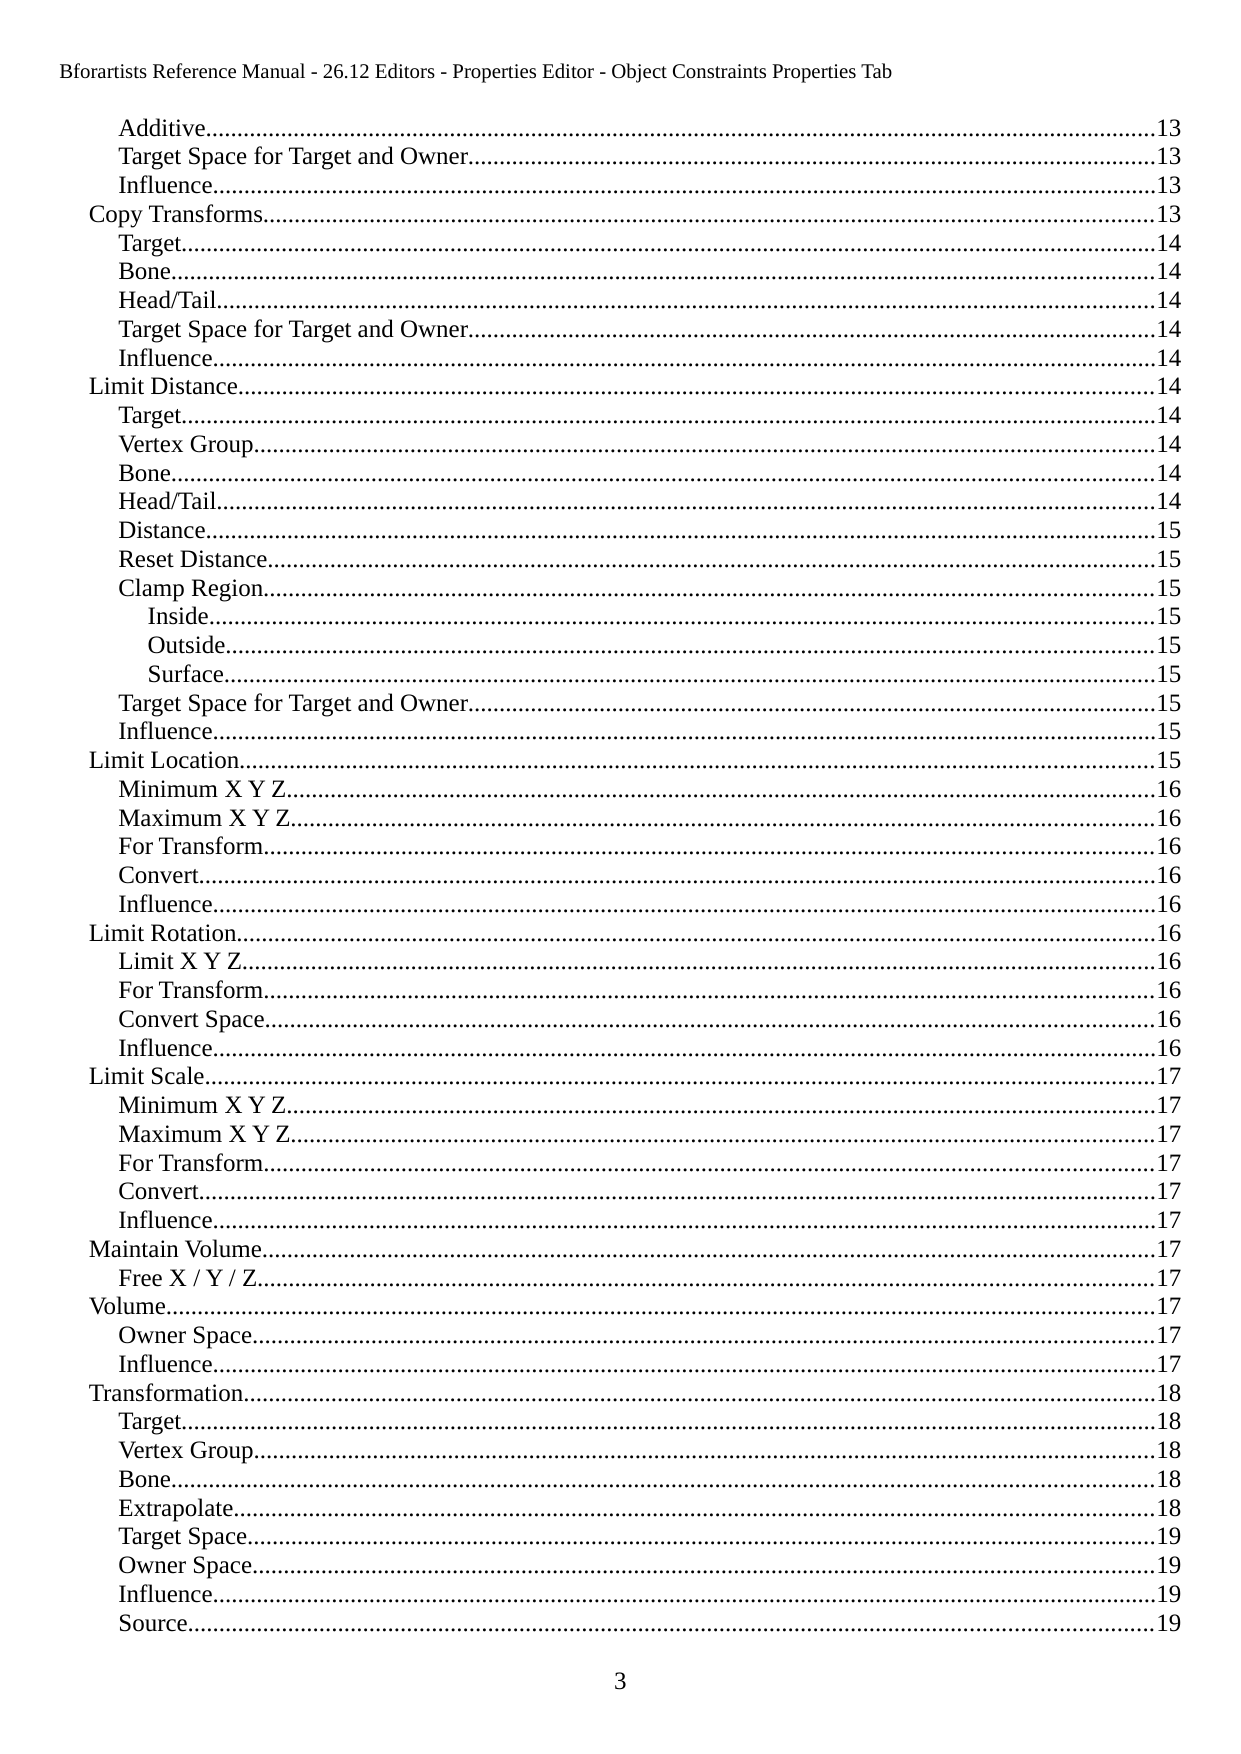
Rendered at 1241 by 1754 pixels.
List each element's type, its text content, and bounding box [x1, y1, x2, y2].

text Maintain Volume 17 [88, 1234, 1181, 1263]
text Influence 19 [118, 1579, 1181, 1608]
text Volume 17 [88, 1291, 1181, 1320]
text Head/Tail 14 [118, 486, 1181, 515]
text Influence 14 [118, 343, 1181, 371]
text Limit Location 15 [88, 745, 1181, 774]
text Vertex Group 14 [118, 429, 1181, 458]
text Influence 15 [118, 716, 1181, 745]
text Maximum X Y Z 16 [118, 803, 1181, 831]
text For Transform 16 [118, 975, 1181, 1004]
text Outside 15 [147, 630, 1181, 659]
text Transformation 18 [88, 1378, 1181, 1406]
text Influence 13 [118, 170, 1181, 199]
text Bone 14 [118, 256, 1181, 285]
text Bone 14 [118, 458, 1181, 486]
text Source 19 [118, 1608, 1181, 1636]
text Convert 16 [118, 860, 1181, 889]
text Head/Tail 14 [118, 285, 1181, 314]
text Target 14 [118, 228, 1181, 256]
text Minimum X Y Z 17 [118, 1090, 1181, 1119]
text Copy Transforms 13 [88, 199, 1181, 228]
text Influence 17 [118, 1349, 1181, 1378]
text Clamp Region 15 [118, 573, 1181, 601]
text Influence 16 [118, 1033, 1181, 1061]
text Reset Distance 15 [118, 544, 1181, 573]
text Target Space 19 [118, 1521, 1181, 1550]
text Convert Space 16 [118, 1004, 1181, 1033]
text Target Space for Target and Owner 14 [118, 314, 1181, 343]
text For Transform 16 [118, 831, 1181, 860]
text Inside 15 [147, 601, 1181, 630]
text Limit Scale 17 [88, 1061, 1181, 1090]
text Influence 16 [118, 889, 1181, 918]
text Free X / Y / Z 17 [118, 1263, 1181, 1291]
text Distance 15 [118, 515, 1181, 544]
text Owner Space 17 [118, 1320, 1181, 1349]
text Limit Distance 14 [88, 371, 1181, 400]
text Surface 15 [147, 659, 1181, 688]
text Bone 18 [118, 1464, 1181, 1493]
text Influence 17 [118, 1205, 1181, 1234]
text Vertex Group 18 [118, 1435, 1181, 1464]
text For Transform 17 [118, 1148, 1181, 1176]
text Extrapolate 18 [118, 1493, 1181, 1521]
text Target 14 [118, 400, 1181, 429]
text Convert 17 [118, 1176, 1181, 1205]
text Target 18 [118, 1406, 1181, 1435]
text Target Space for Target and Owner 13 [118, 141, 1181, 170]
text Owner Space 19 [118, 1550, 1181, 1579]
text Maximum X Y Z 17 [118, 1119, 1181, 1148]
text Target Space for Target and Owner 15 [118, 688, 1181, 716]
text Limit X Y Z 16 [118, 946, 1181, 975]
text Minimum X Y Z 16 [118, 774, 1181, 803]
text Limit Rotation 16 [88, 918, 1181, 946]
text Additive 13 [118, 113, 1181, 141]
